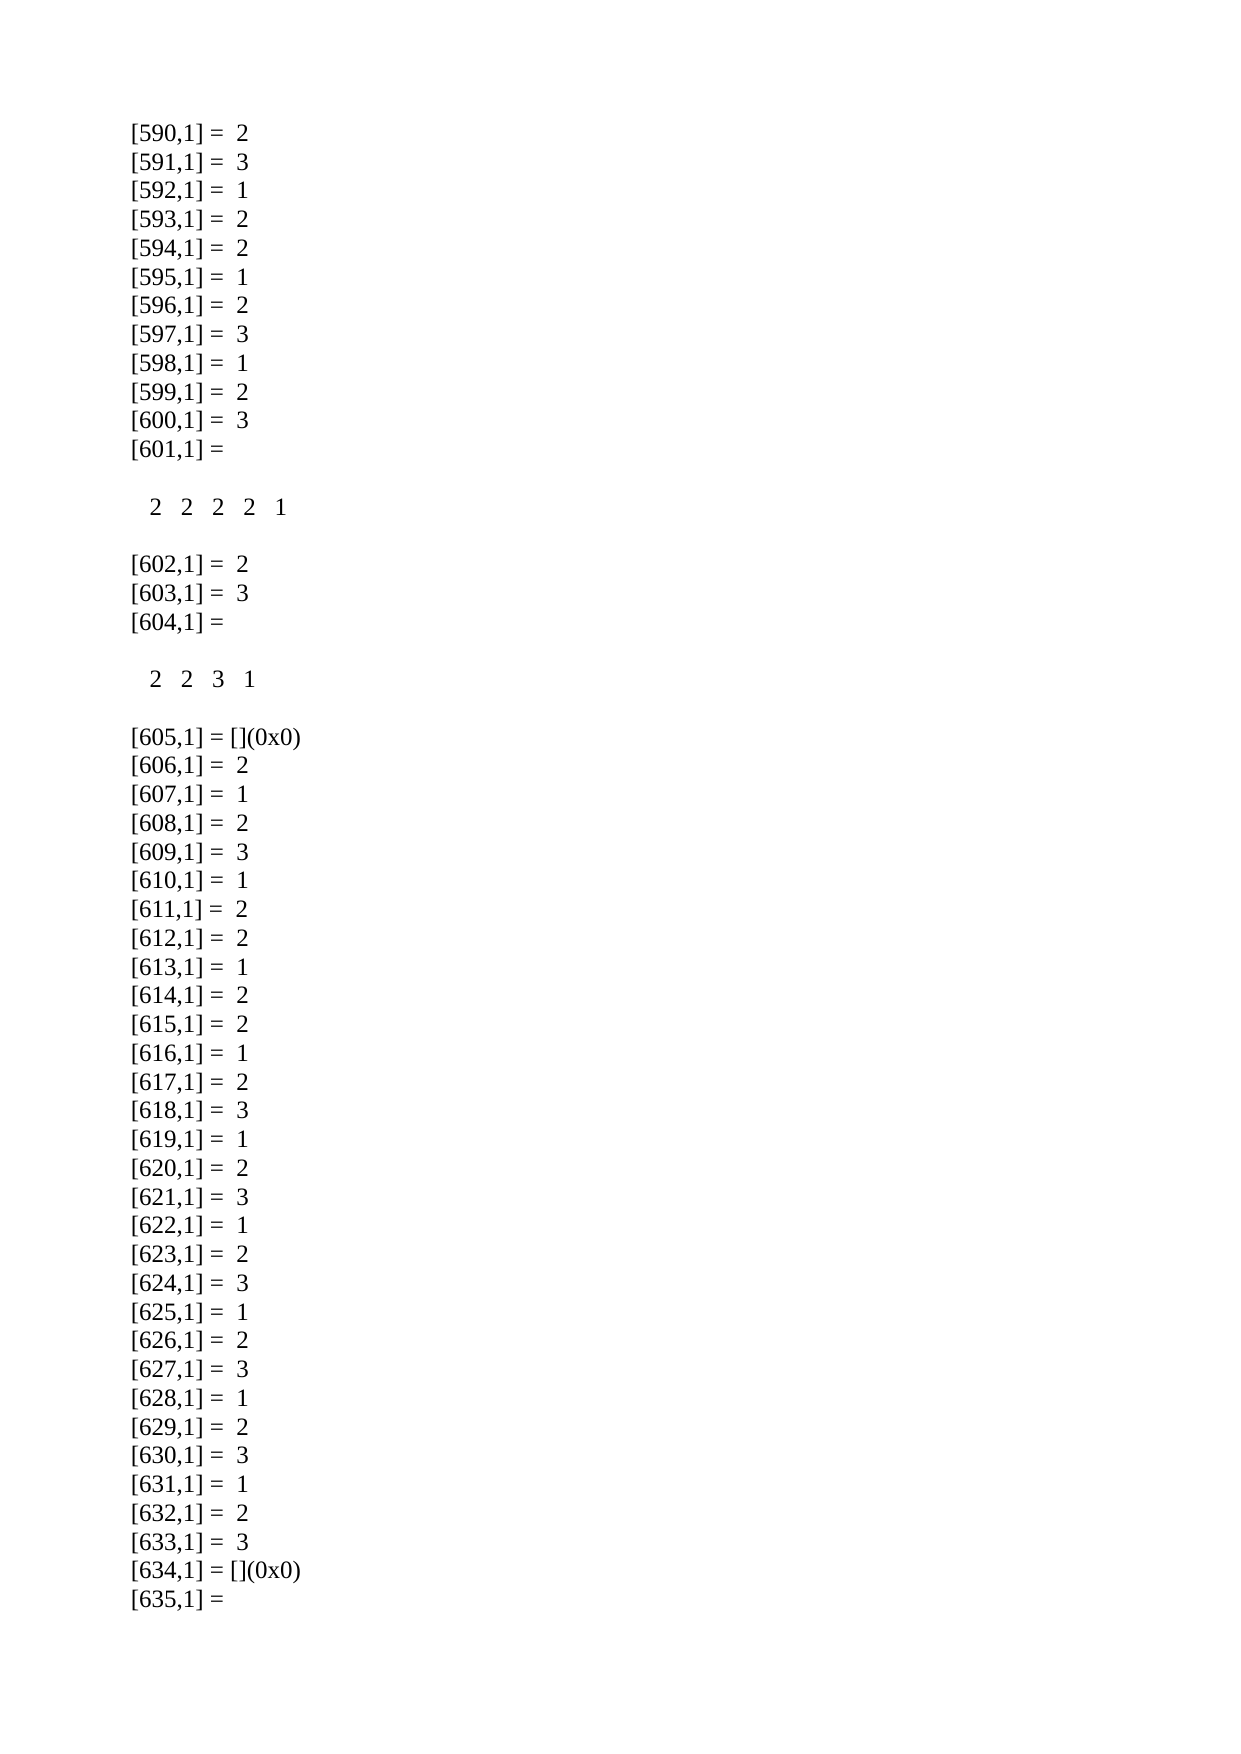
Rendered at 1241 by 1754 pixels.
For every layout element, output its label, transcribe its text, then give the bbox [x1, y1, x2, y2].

text [617,1] = 2 [118, 1067, 1122, 1096]
text [604,1] = [118, 607, 1122, 636]
text [600,1] = 3 [118, 406, 1122, 434]
text [603,1] = 3 [118, 578, 1122, 607]
text [615,1] = 2 [118, 1009, 1122, 1038]
text [618,1] = 3 [118, 1096, 1122, 1124]
text [601,1] = [118, 434, 1122, 463]
text [607,1] = 1 [118, 779, 1122, 808]
text [634,1] = [](0x0) [118, 1556, 1122, 1584]
text [619,1] = 1 [118, 1124, 1122, 1153]
text [629,1] = 2 [118, 1412, 1122, 1441]
text [620,1] = 2 [118, 1153, 1122, 1182]
text [614,1] = 2 [118, 981, 1122, 1009]
text [596,1] = 2 [118, 291, 1122, 319]
text [606,1] = 2 [118, 751, 1122, 779]
text [632,1] = 2 [118, 1498, 1122, 1527]
text [592,1] = 1 [118, 176, 1122, 204]
text [626,1] = 2 [118, 1326, 1122, 1354]
text [598,1] = 1 [118, 348, 1122, 377]
text [633,1] = 3 [118, 1527, 1122, 1556]
text 2 2 3 1 [118, 664, 1122, 693]
text [623,1] = 2 [118, 1239, 1122, 1268]
text [611,1] = 2 [118, 894, 1122, 923]
text 2 2 2 2 1 [118, 492, 1122, 521]
text [625,1] = 1 [118, 1297, 1122, 1326]
text [609,1] = 3 [118, 837, 1122, 866]
text [599,1] = 2 [118, 377, 1122, 406]
text [610,1] = 1 [118, 866, 1122, 894]
text [605,1] = [](0x0) [118, 722, 1122, 751]
text [613,1] = 1 [118, 952, 1122, 981]
text [624,1] = 3 [118, 1268, 1122, 1297]
text [630,1] = 3 [118, 1441, 1122, 1469]
text [635,1] = [118, 1584, 1122, 1613]
text [595,1] = 1 [118, 262, 1122, 291]
text [622,1] = 1 [118, 1211, 1122, 1239]
text [608,1] = 2 [118, 808, 1122, 837]
text [631,1] = 1 [118, 1469, 1122, 1498]
text [628,1] = 1 [118, 1383, 1122, 1412]
text [594,1] = 2 [118, 233, 1122, 262]
text [593,1] = 2 [118, 204, 1122, 233]
text [602,1] = 2 [118, 549, 1122, 578]
text [590,1] = 2 [118, 118, 1122, 147]
text [616,1] = 1 [118, 1038, 1122, 1067]
text [591,1] = 3 [118, 147, 1122, 176]
text [621,1] = 3 [118, 1182, 1122, 1211]
text [627,1] = 3 [118, 1354, 1122, 1383]
text [597,1] = 3 [118, 319, 1122, 348]
text [612,1] = 2 [118, 923, 1122, 952]
